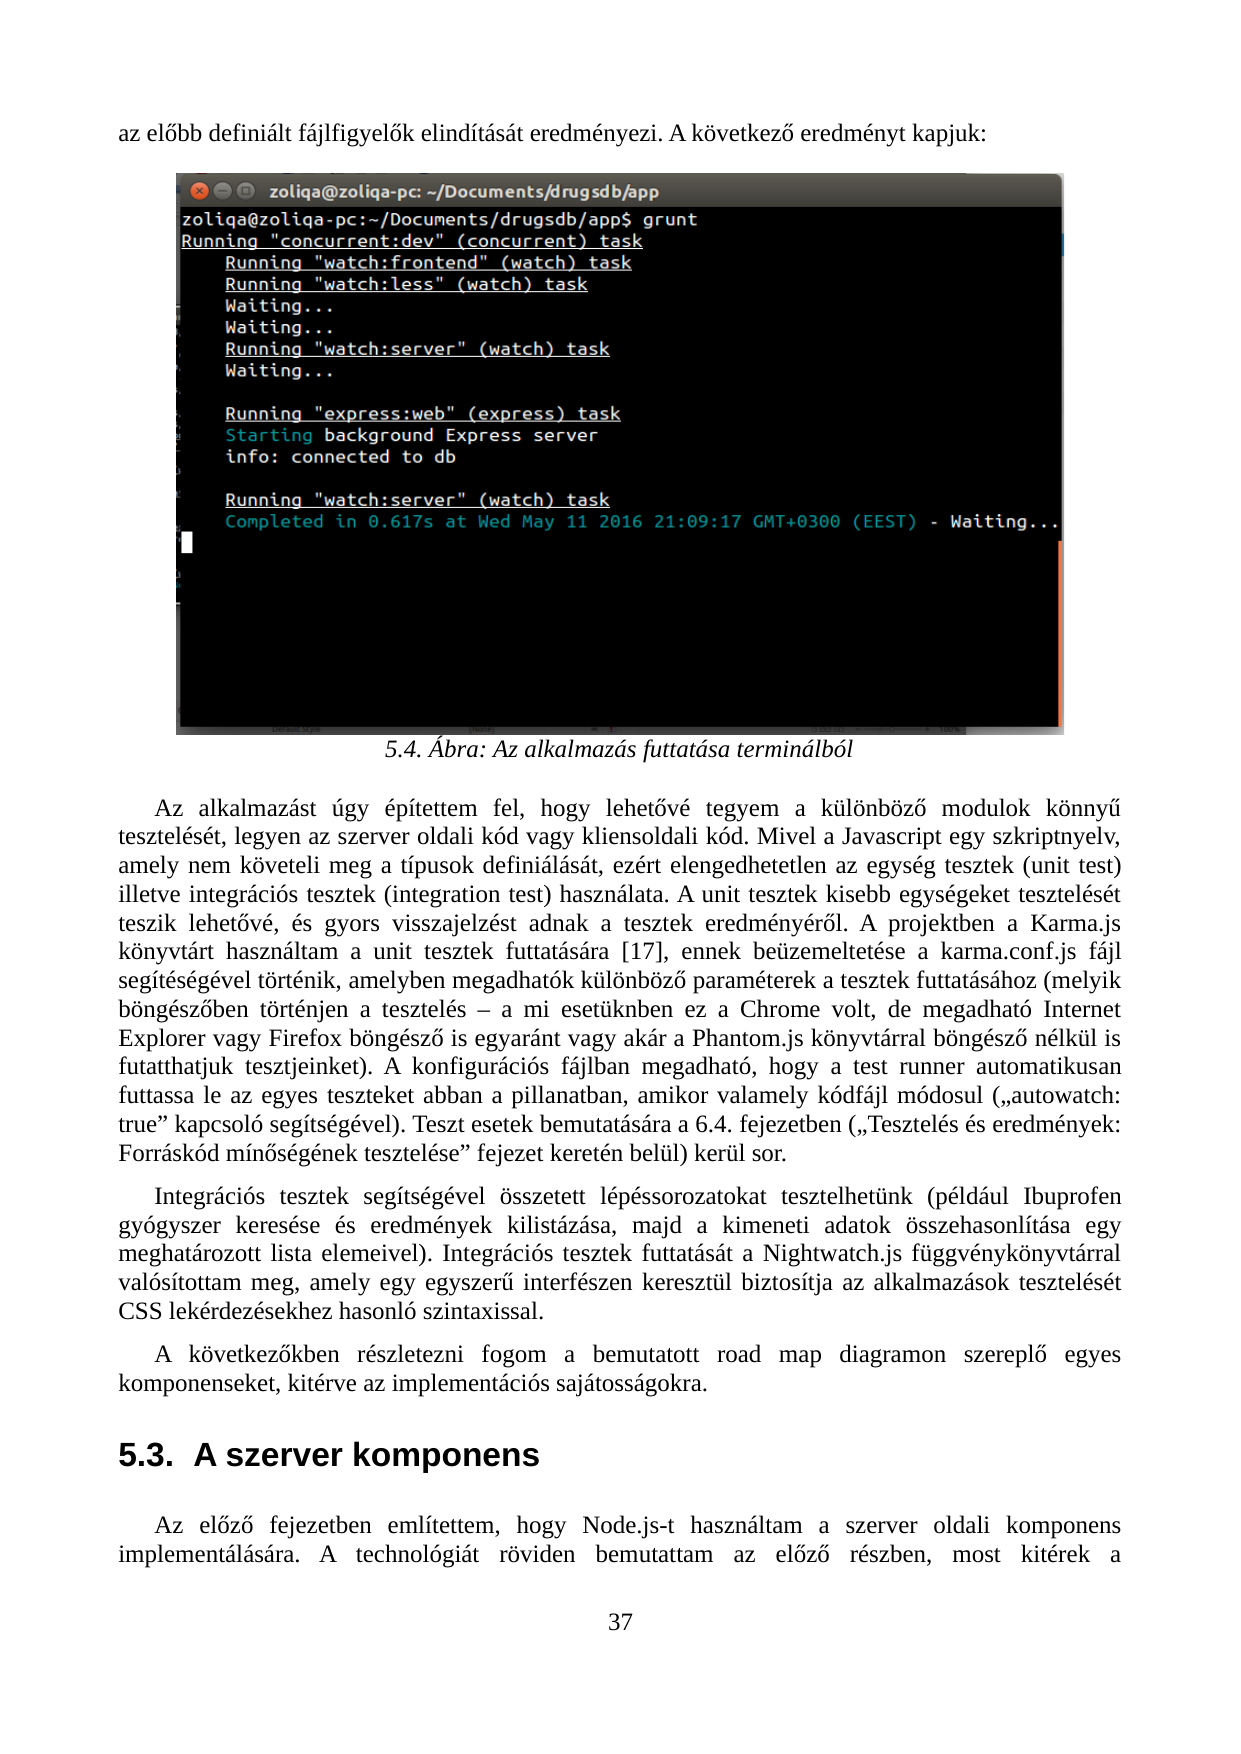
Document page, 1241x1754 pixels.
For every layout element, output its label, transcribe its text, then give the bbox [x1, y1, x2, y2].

title Az előző fejezetben említettem, hogy Node.js-t használtam a szerver oldali komponens implementálására. A technológiát röviden bemutattam az előző részben, most kitérek a [118, 1511, 1122, 1568]
text Integrációs tesztek segítségével összetett lépéssorozatokat tesztelhetünk (például Ibuprofen gyógyszer keresése és eredmények kilistázása, majd a kimeneti adatok összehasonlítása egy meghatározott lista elemeivel). Integrációs tesztek futtatását a Nightwatch.js függvénykönyvtárral valósítottam meg, amely egy egyszerű interfészen keresztül biztosítja az alkalmazások tesztelését CSS lekérdezésekhez hasonló szintaxissal. [118, 1181, 1122, 1325]
subtitle A szerver komponens [118, 1434, 1122, 1473]
text Az alkalmazást úgy építettem fel, hogy lehetővé tegyem a különböző modulok könnyű tesztelését, legyen az szerver oldali kód vagy kliensoldali kód. Mivel a Javascript egy szkriptnyelv, amely nem követeli meg a típusok definiálását, ezért elengedhetetlen az egység tesztek (unit test) illetve integrációs tesztek (integration test) használata. A unit tesztek kisebb egységeket tesztelését teszik lehetővé, és gyors visszajelzést adnak a tesztek eredményéről. A projektben a Karma.js könyvtárt használtam a unit tesztek futtatására [17], ennek beüzemeltetése a karma.conf.js fájl segítéségével történik, amelyben megadhatók különböző paraméterek a tesztek futtatásához (melyik böngészőben történjen a tesztelés – a mi esetüknben ez a Chrome volt, de megadható Internet Explorer vagy Firefox böngésző is egyaránt vagy akár a Phantom.js könyvtárral böngésző nélkül is futatthatjuk tesztjeinket). A konfigurációs fájlban megadható, hogy a test runner automatikusan futtassa le az egyes teszteket abban a pillanatban, amikor valamely kódfájl módosul („autowatch: true” kapcsoló segítségével). Teszt esetek bemutatására a 6.4. fejezetben („Tesztelés és eredmények: Forráskód mínőségének tesztelése” fejezet keretén belül) kerül sor. [118, 793, 1122, 1166]
picture [176, 173, 1065, 735]
text az előbb definiált fájlfigyelők elindítását eredményezi. A következő eredményt kapjuk: [118, 118, 1122, 147]
text 5.4. Ábra: Az alkalmazás futtatása terminálból [176, 735, 1064, 763]
text A következőkben részletezni fogom a bemutatott road map diagramon szereplő egyes komponenseket, kitérve az implementációs sajátosságokra. [118, 1339, 1122, 1397]
